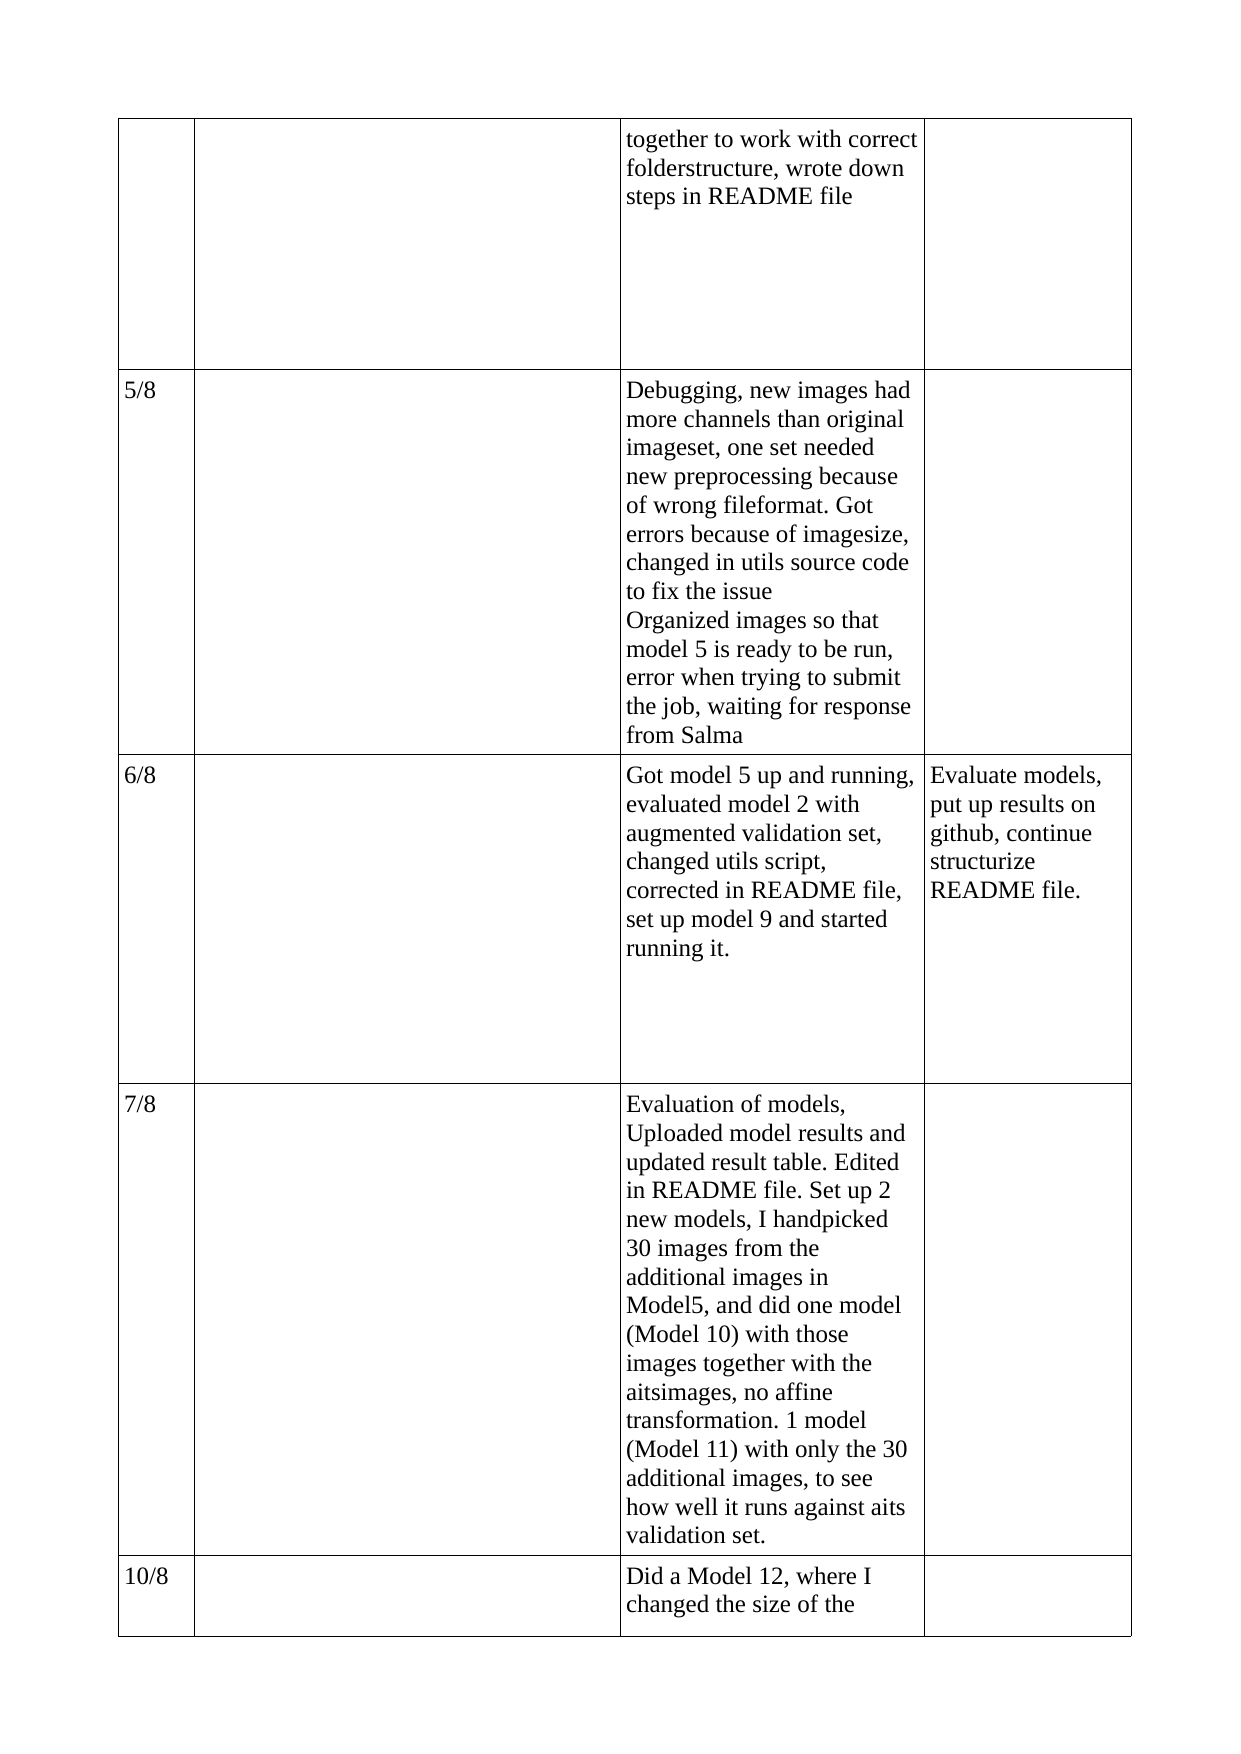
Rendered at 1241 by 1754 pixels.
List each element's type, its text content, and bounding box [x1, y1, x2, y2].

table_cell [925, 1084, 1131, 1555]
table_cell [925, 119, 1131, 369]
table_cell [195, 755, 620, 1083]
table_cell Did a Model 12, where I changed the size of the [621, 1556, 924, 1636]
table_cell Debugging, new images had more channels than original imageset, one set needed new preprocessing because of wrong fileformat. Got errors because of imagesize, changed in utils source code to fix the issue Organized images so that model 5 is ready to be run, error when trying to submit the job, waiting for response from Salma [621, 370, 924, 754]
table_cell together to work with correct folderstructure, wrote down steps in README file [621, 119, 924, 369]
table_cell [195, 1084, 620, 1555]
table_cell Got model 5 up and running, evaluated model 2 with augmented validation set, changed utils script, corrected in README file, set up model 9 and started running it. [621, 755, 924, 1083]
table_cell Evaluation of models, Uploaded model results and updated result table. Edited in README file. Set up 2 new models, I handpicked 30 images from the additional images in Model5, and did one model (Model 10) with those images together with the aitsimages, no affine transformation. 1 model (Model 11) with only the 30 additional images, to see how well it runs against aits validation set. [621, 1084, 924, 1555]
table_cell 10/8 [119, 1556, 194, 1636]
table_cell [925, 370, 1131, 754]
table_cell Evaluate models, put up results on github, continue structurize README file. [925, 755, 1131, 1083]
table_cell [119, 119, 194, 369]
table_cell 7/8 [119, 1084, 194, 1555]
table_cell [925, 1556, 1131, 1636]
table_cell [195, 370, 620, 754]
table_cell 6/8 [119, 755, 194, 1083]
table_cell 5/8 [119, 370, 194, 754]
table_cell [195, 1556, 620, 1636]
table_cell [195, 119, 620, 369]
